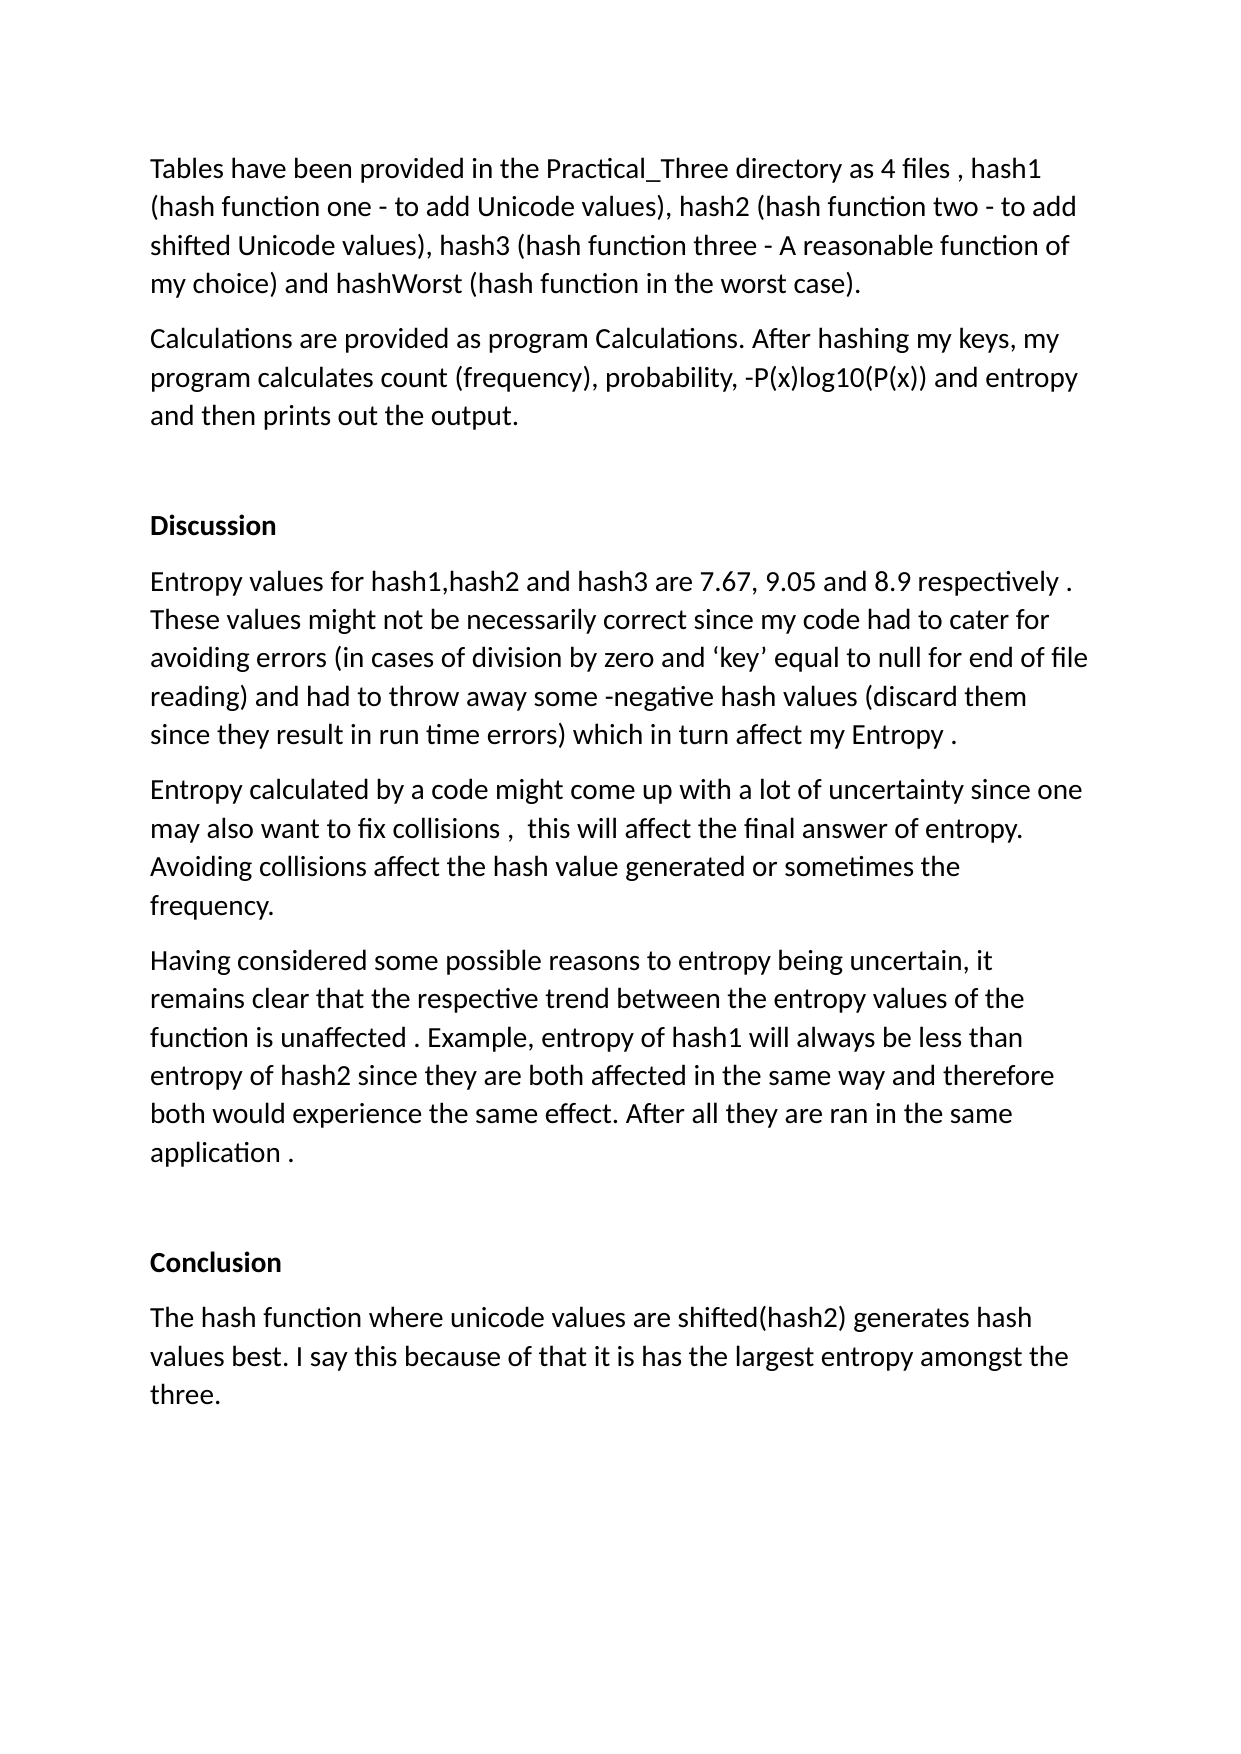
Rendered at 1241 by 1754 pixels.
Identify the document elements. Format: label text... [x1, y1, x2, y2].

text Tables have been provided in the Practical_Three directory as 4 files , hash1 (hash function one - to add Unicode values), hash2 (hash function two - to add shifted Unicode values), hash3 (hash function three - A reasonable function of my choice) and hashWorst (hash function in the worst case). [150, 150, 1090, 301]
text Entropy calculated by a code might come up with a lot of uncertainty since one may also want to fix collisions , this will affect the final answer of entropy. Avoiding collisions affect the hash value generated or sometimes the frequency. [150, 771, 1090, 922]
text Calculations are provided as program Calculations. After hashing my keys, my program calculates count (frequency), probability, -P(x)log10(P(x)) and entropy and then prints out the output. [150, 320, 1090, 433]
text Having considered some possible reasons to entropy being uncertain, it remains clear that the respective trend between the entropy values of the function is unaffected . Example, entropy of hash1 will always be less than entropy of hash2 since they are both affected in the same way and therefore both would experience the same effect. After all they are ran in the same application . [150, 942, 1090, 1170]
text Entropy values for hash1,hash2 and hash3 are 7.67, 9.05 and 8.9 respectively . These values might not be necessarily correct since my code had to cater for avoiding errors (in cases of division by zero and ‘key’ equal to null for end of file reading) and had to throw away some -negative hash values (discard them since they result in run time errors) which in turn affect my Entropy . [150, 563, 1090, 752]
text Discussion [150, 507, 1090, 543]
text The hash function where unicode values are shifted(hash2) generates hash values best. I say this because of that it is has the largest entropy amongst the three. [150, 1299, 1090, 1412]
text Conclusion [150, 1244, 1090, 1280]
